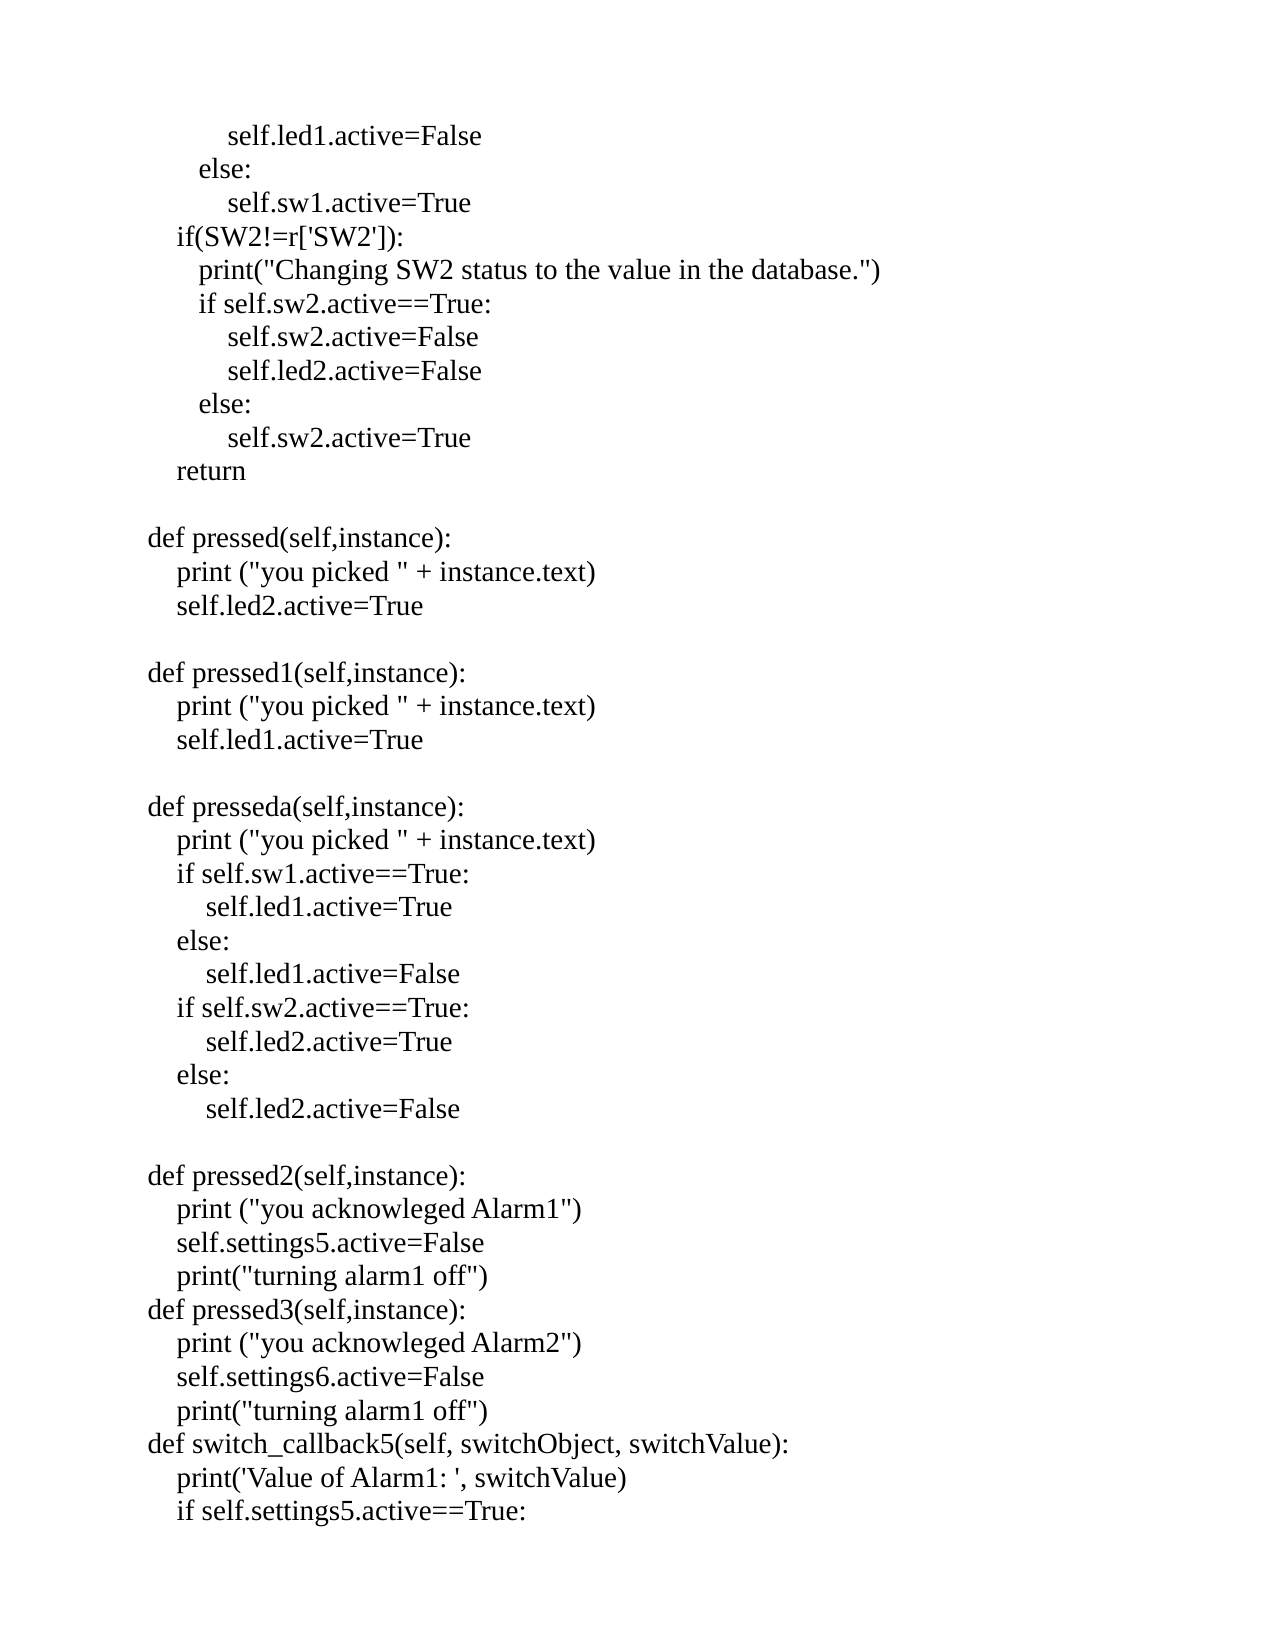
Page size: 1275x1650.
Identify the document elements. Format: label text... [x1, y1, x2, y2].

text if self.settings5.active==True: [118, 1493, 1157, 1527]
text print ("you picked " + instance.text) [118, 822, 1157, 856]
text def pressed3(self,instance): [118, 1292, 1157, 1326]
text def pressed(self,instance): [118, 521, 1157, 554]
text self.led1.active=True [118, 889, 1157, 923]
text return [118, 453, 1157, 487]
text self.settings5.active=False [118, 1225, 1157, 1258]
text print ("you picked " + instance.text) [118, 688, 1157, 722]
text print ("you picked " + instance.text) [118, 554, 1157, 588]
text if self.sw1.active==True: [118, 856, 1157, 889]
text self.led2.active=True [118, 588, 1157, 621]
text else: [118, 923, 1157, 957]
text print('Value of Alarm1: ', switchValue) [118, 1460, 1157, 1493]
text def pressed2(self,instance): [118, 1158, 1157, 1191]
text if self.sw2.active==True: [118, 990, 1157, 1024]
text print("Changing SW2 status to the value in the database.") [118, 252, 1157, 286]
text print ("you acknowleged Alarm1") [118, 1191, 1157, 1225]
text def pressed1(self,instance): [118, 655, 1157, 688]
text if self.sw2.active==True: [118, 286, 1157, 319]
text self.sw2.active=False [118, 319, 1157, 353]
text else: [118, 386, 1157, 420]
text print("turning alarm1 off") [118, 1393, 1157, 1426]
text self.led2.active=False [118, 1091, 1157, 1124]
text print ("you acknowleged Alarm2") [118, 1326, 1157, 1359]
text self.led1.active=True [118, 722, 1157, 755]
text def presseda(self,instance): [118, 789, 1157, 822]
text else: [118, 152, 1157, 185]
text print("turning alarm1 off") [118, 1258, 1157, 1292]
text if(SW2!=r['SW2']): [118, 219, 1157, 252]
text self.settings6.active=False [118, 1359, 1157, 1393]
text self.led1.active=False [118, 957, 1157, 990]
text self.led2.active=False [118, 353, 1157, 386]
text self.sw1.active=True [118, 185, 1157, 219]
text self.led2.active=True [118, 1024, 1157, 1057]
text self.sw2.active=True [118, 420, 1157, 453]
text else: [118, 1057, 1157, 1091]
text def switch_callback5(self, switchObject, switchValue): [118, 1426, 1157, 1460]
text self.led1.active=False [118, 118, 1157, 152]
